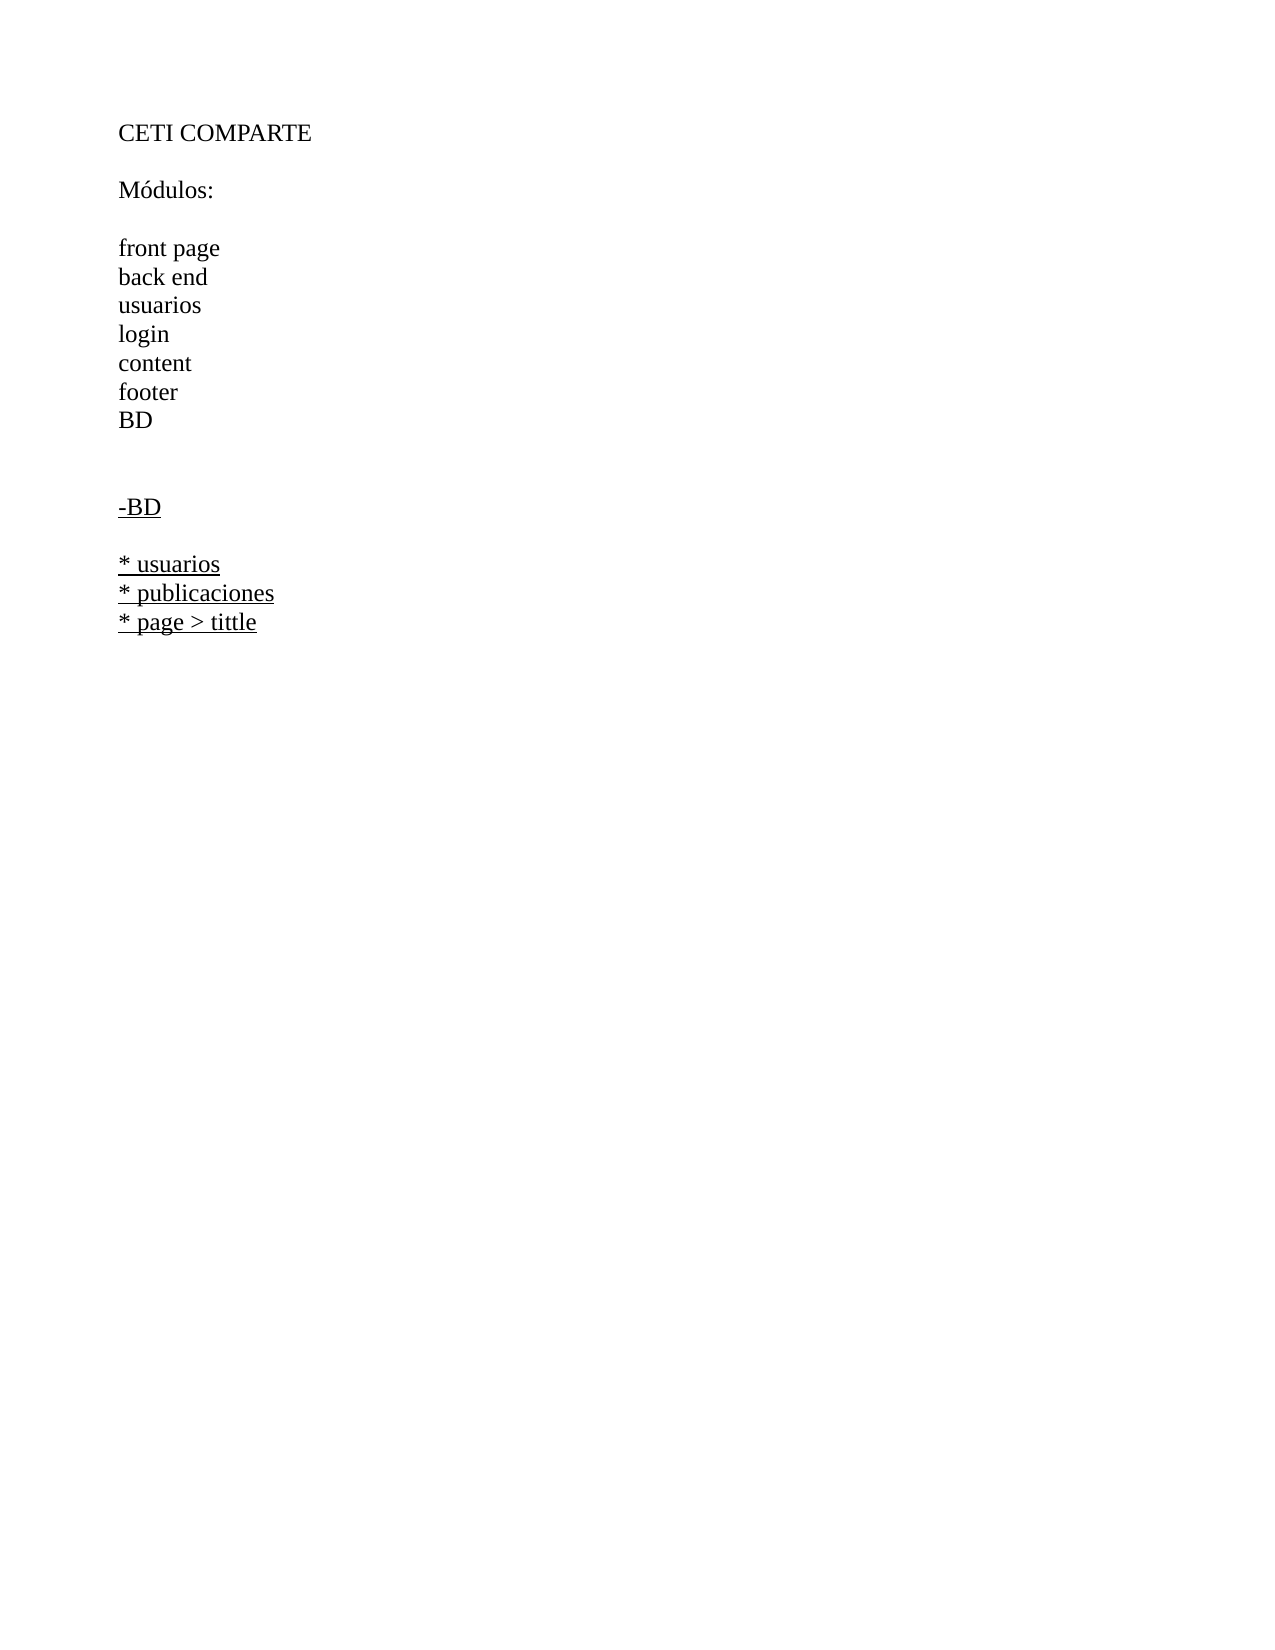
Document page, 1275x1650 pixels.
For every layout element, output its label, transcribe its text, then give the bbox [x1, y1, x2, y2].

text BD [118, 406, 1157, 434]
text footer [118, 377, 1157, 406]
text -BD [118, 492, 1157, 521]
text login [118, 319, 1157, 348]
text front page [118, 233, 1157, 262]
text * publicaciones [118, 578, 1157, 607]
text * page > tittle [118, 607, 1157, 636]
text content [118, 348, 1157, 377]
text * usuarios [118, 549, 1157, 578]
text usuarios [118, 291, 1157, 319]
text CETI COMPARTE [118, 118, 1157, 147]
text back end [118, 262, 1157, 291]
text Módulos: [118, 176, 1157, 204]
